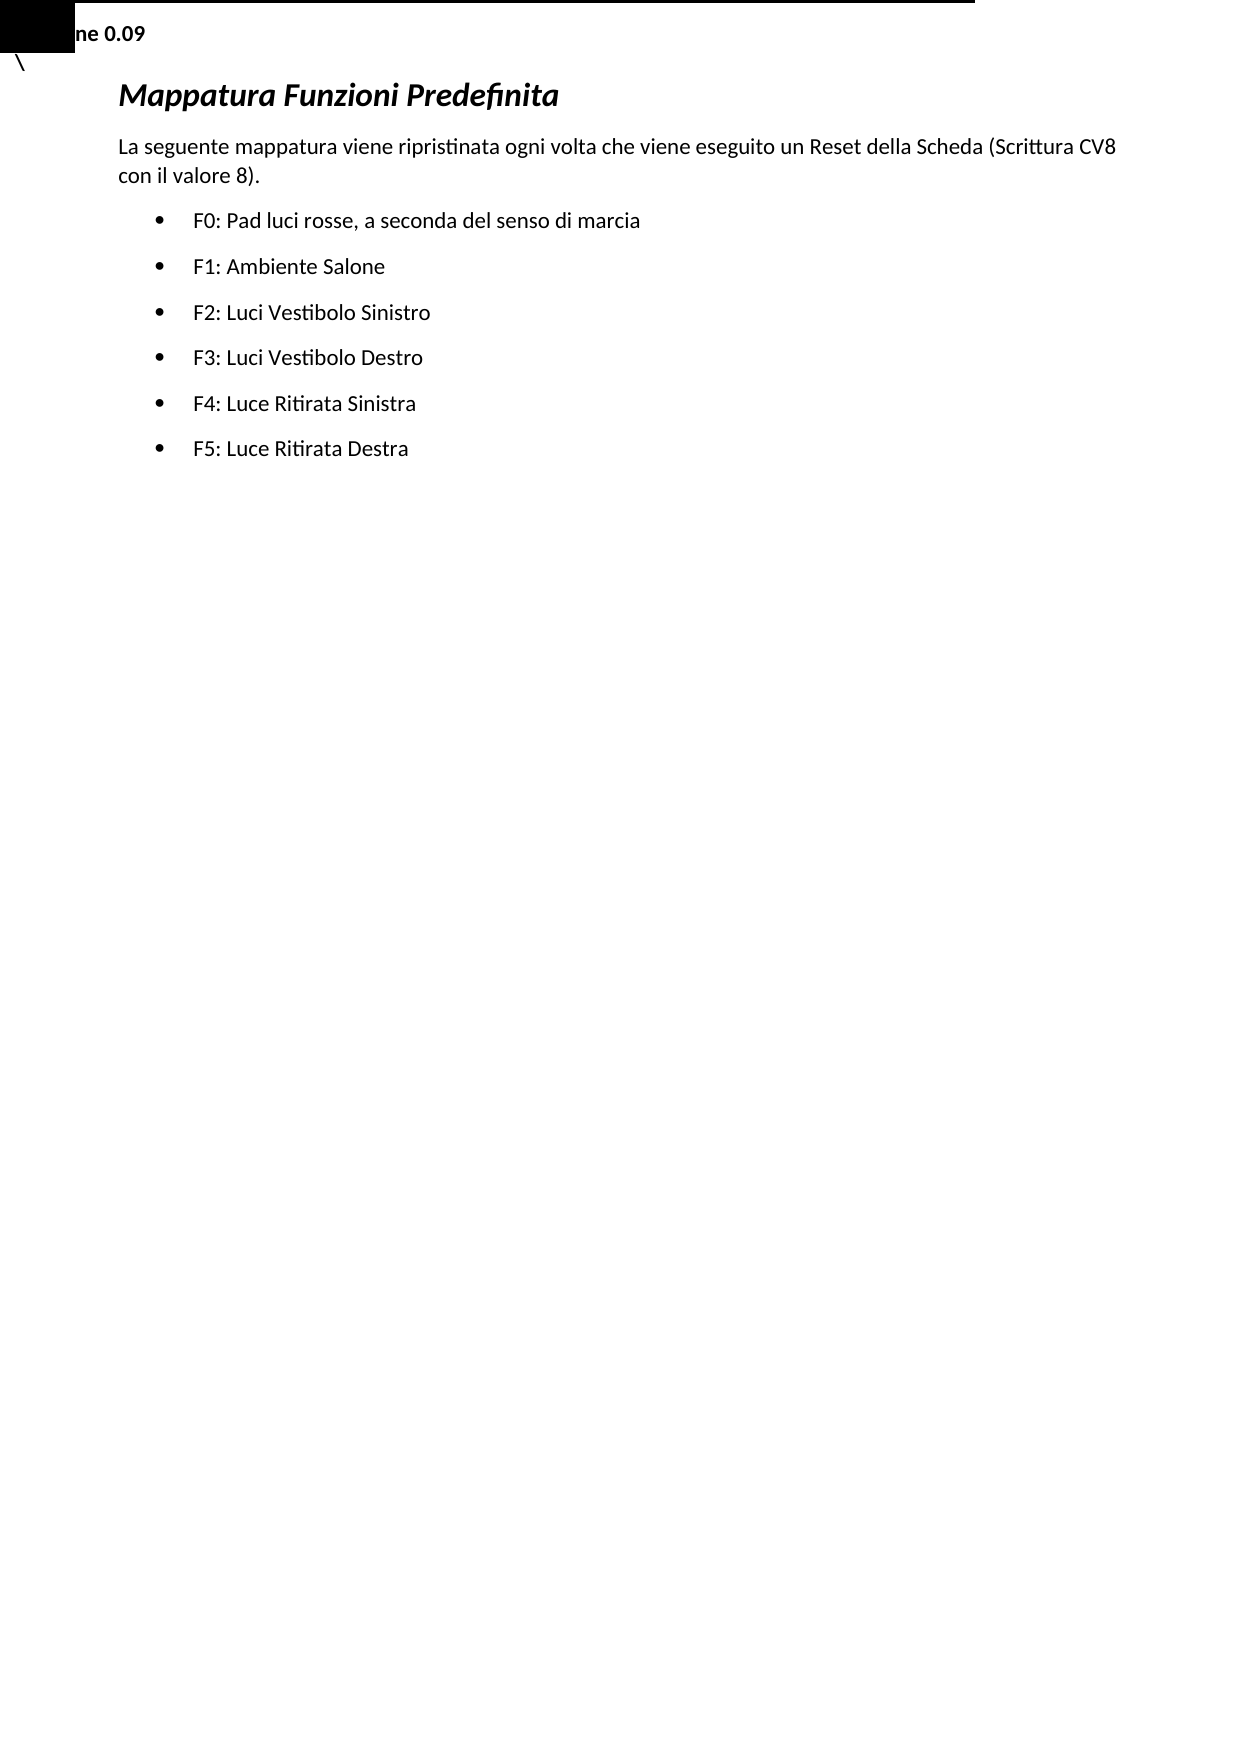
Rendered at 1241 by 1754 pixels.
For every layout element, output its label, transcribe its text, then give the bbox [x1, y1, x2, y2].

list F4: Luce Ritirata Sinistra [156, 389, 1122, 417]
subtitle Mappatura Funzioni Predefinita [118, 74, 1122, 114]
list F5: Luce Ritirata Destra [156, 434, 1122, 462]
list F0: Pad luci rosse, a seconda del senso di marcia [156, 207, 1122, 235]
list F3: Luci Vestibolo Destro [156, 343, 1122, 371]
list F1: Ambiente Salone [156, 252, 1122, 280]
text La seguente mappatura viene ripristinata ogni volta che viene eseguito un Reset della Scheda (Scrittura CV8 con il valore 8). [118, 132, 1122, 189]
list F2: Luci Vestibolo Sinistro [156, 298, 1122, 326]
